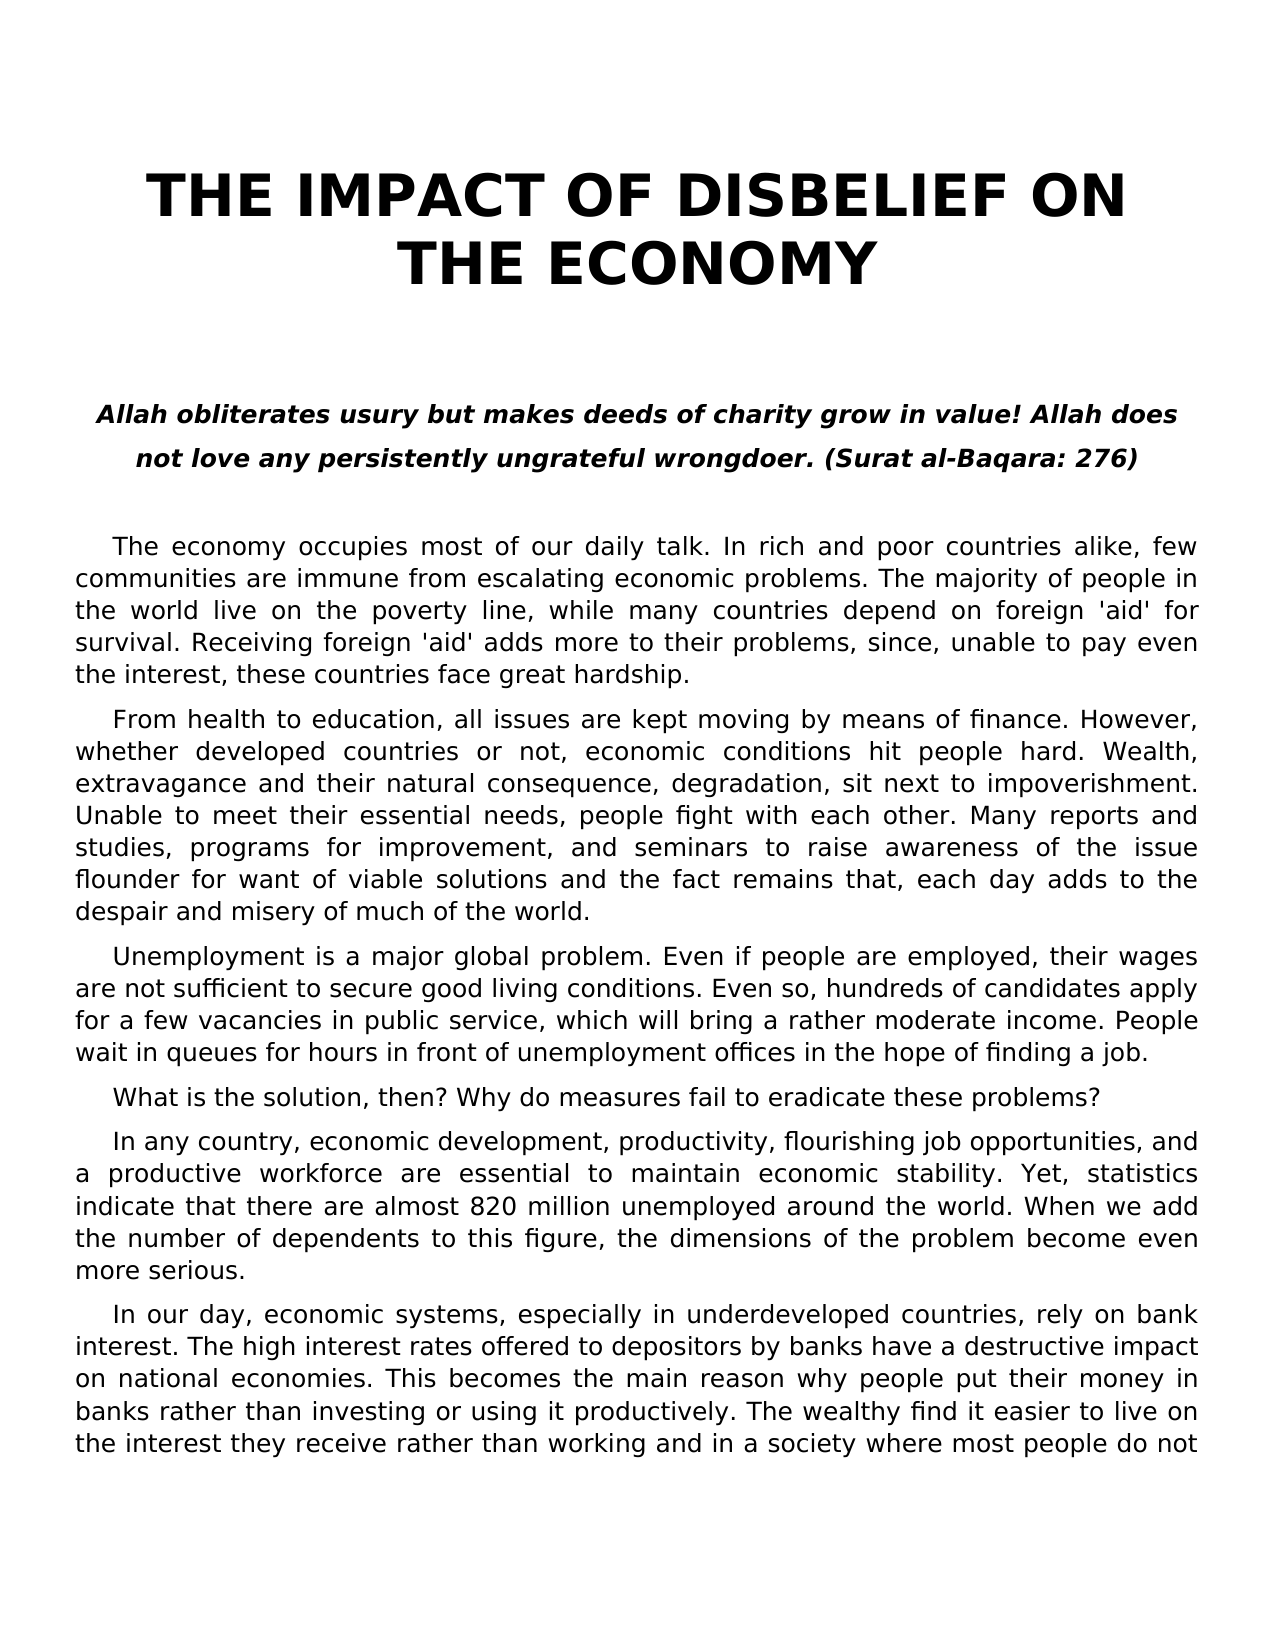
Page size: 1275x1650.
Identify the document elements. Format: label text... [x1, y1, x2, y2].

text Unemployment is a major global problem. Even if people are employed, their wages are not sufficient to secure good living conditions. Even so, hundreds of candidates apply for a few vacancies in public service, which will bring a rather moderate income. People wait in queues for hours in front of unemployment offices in the hope of finding a job. [75, 942, 1200, 1067]
text From health to education, all issues are kept moving by means of finance. However, whether developed countries or not, economic conditions hit people hard. Wealth, extravagance and their natural consequence, degradation, sit next to impoverishment. Unable to meet their essential needs, people fight with each other. Many reports and studies, programs for improvement, and seminars to raise awareness of the issue flounder for want of viable solutions and the fact remains that, each day adds to the despair and misery of much of the world. [75, 705, 1200, 927]
text What is the solution, then? Why do measures fail to eradicate these problems? [75, 1083, 1200, 1112]
text The economy occupies most of our daily talk. In rich and poor countries alike, few communities are immune from escalating economic problems. The majority of people in the world live on the poverty line, while many countries depend on foreign 'aid' for survival. Receiving foreign 'aid' adds more to their problems, since, unable to pay even the interest, these countries face great hardship. [75, 532, 1200, 689]
subtitle THE IMPACT OF DISBELIEF ON THE ECONOMY [75, 162, 1200, 298]
text In any country, economic development, productivity, flourishing job opportunities, and a productive workforce are essential to maintain economic stability. Yet, statistics indicate that there are almost 820 million unemployed around the world. When we add the number of dependents to this figure, the dimensions of the problem become even more serious. [75, 1127, 1200, 1285]
text In our day, economic systems, especially in underdeveloped countries, rely on bank interest. The high interest rates offered to depositors by banks have a destructive impact on national economies. This becomes the main reason why people put their money in banks rather than investing or using it productively. The wealthy find it easier to live on the interest they receive rather than working and in a society where most people do not [75, 1300, 1200, 1458]
text Allah obliterates usury but makes deeds of charity grow in value! Allah does not love any persistently ungrateful wrongdoer. (Surat al-Baqara: 276) [75, 400, 1200, 473]
